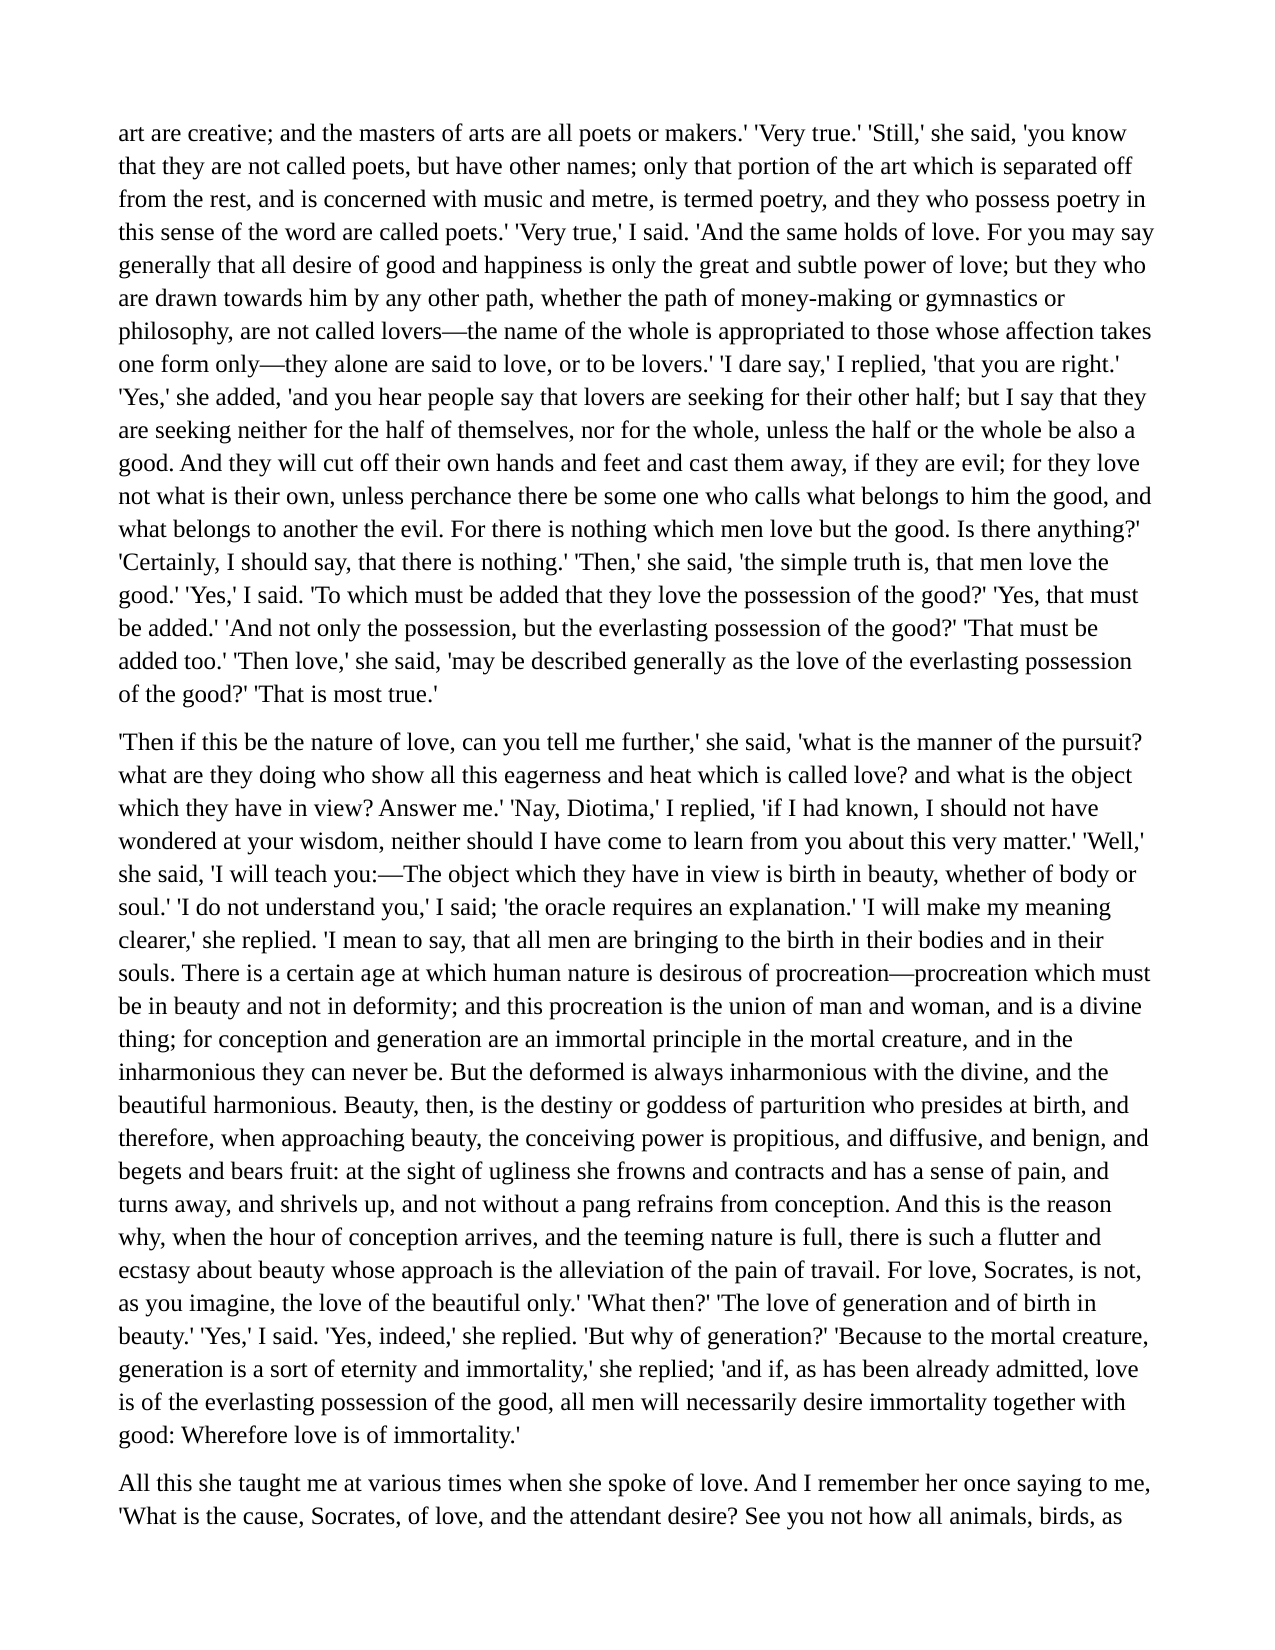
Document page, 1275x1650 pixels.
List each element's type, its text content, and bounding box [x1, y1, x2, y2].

text All this she taught me at various times when she spoke of love. And I remember her once saying to me, 'What is the cause, Socrates, of love, and the attendant desire? See you not how all animals, birds, as [118, 1468, 1157, 1530]
text art are creative; and the masters of arts are all poets or makers.' 'Very true.' 'Still,' she said, 'you know that they are not called poets, but have other names; only that portion of the art which is separated off from the rest, and is concerned with music and metre, is termed poetry, and they who possess poetry in this sense of the word are called poets.' 'Very true,' I said. 'And the same holds of love. For you may say generally that all desire of good and happiness is only the great and subtle power of love; but they who are drawn towards him by any other path, whether the path of money-making or gymnastics or philosophy, are not called lovers—the name of the whole is appropriated to those whose affection takes one form only—they alone are said to love, or to be lovers.' 'I dare say,' I replied, 'that you are right.' 'Yes,' she added, 'and you hear people say that lovers are seeking for their other half; but I say that they are seeking neither for the half of themselves, nor for the whole, unless the half or the whole be also a good. And they will cut off their own hands and feet and cast them away, if they are evil; for they love not what is their own, unless perchance there be some one who calls what belongs to him the good, and what belongs to another the evil. For there is nothing which men love but the good. Is there anything?' 'Certainly, I should say, that there is nothing.' 'Then,' she said, 'the simple truth is, that men love the good.' 'Yes,' I said. 'To which must be added that they love the possession of the good?' 'Yes, that must be added.' 'And not only the possession, but the everlasting possession of the good?' 'That must be added too.' 'Then love,' she said, 'may be described generally as the love of the everlasting possession of the good?' 'That is most true.' [118, 118, 1157, 708]
text 'Then if this be the nature of love, can you tell me further,' she said, 'what is the manner of the pursuit? what are they doing who show all this eagerness and heat which is called love? and what is the object which they have in view? Answer me.' 'Nay, Diotima,' I replied, 'if I had known, I should not have wondered at your wisdom, neither should I have come to learn from you about this very matter.' 'Well,' she said, 'I will teach you:—The object which they have in view is birth in beauty, whether of body or soul.' 'I do not understand you,' I said; 'the oracle requires an explanation.' 'I will make my meaning clearer,' she replied. 'I mean to say, that all men are bringing to the birth in their bodies and in their souls. There is a certain age at which human nature is desirous of procreation—procreation which must be in beauty and not in deformity; and this procreation is the union of man and woman, and is a divine thing; for conception and generation are an immortal principle in the mortal creature, and in the inharmonious they can never be. But the deformed is always inharmonious with the divine, and the beautiful harmonious. Beauty, then, is the destiny or goddess of parturition who presides at birth, and therefore, when approaching beauty, the conceiving power is propitious, and diffusive, and benign, and begets and bears fruit: at the sight of ugliness she frowns and contracts and has a sense of pain, and turns away, and shrivels up, and not without a pang refrains from conception. And this is the reason why, when the hour of conception arrives, and the teeming nature is full, there is such a flutter and ecstasy about beauty whose approach is the alleviation of the pain of travail. For love, Socrates, is not, as you imagine, the love of the beautiful only.' 'What then?' 'The love of generation and of birth in beauty.' 'Yes,' I said. 'Yes, indeed,' she replied. 'But why of generation?' 'Because to the mortal creature, generation is a sort of eternity and immortality,' she replied; 'and if, as has been already admitted, love is of the everlasting possession of the good, all men will necessarily desire immortality together with good: Wherefore love is of immortality.' [118, 727, 1157, 1449]
